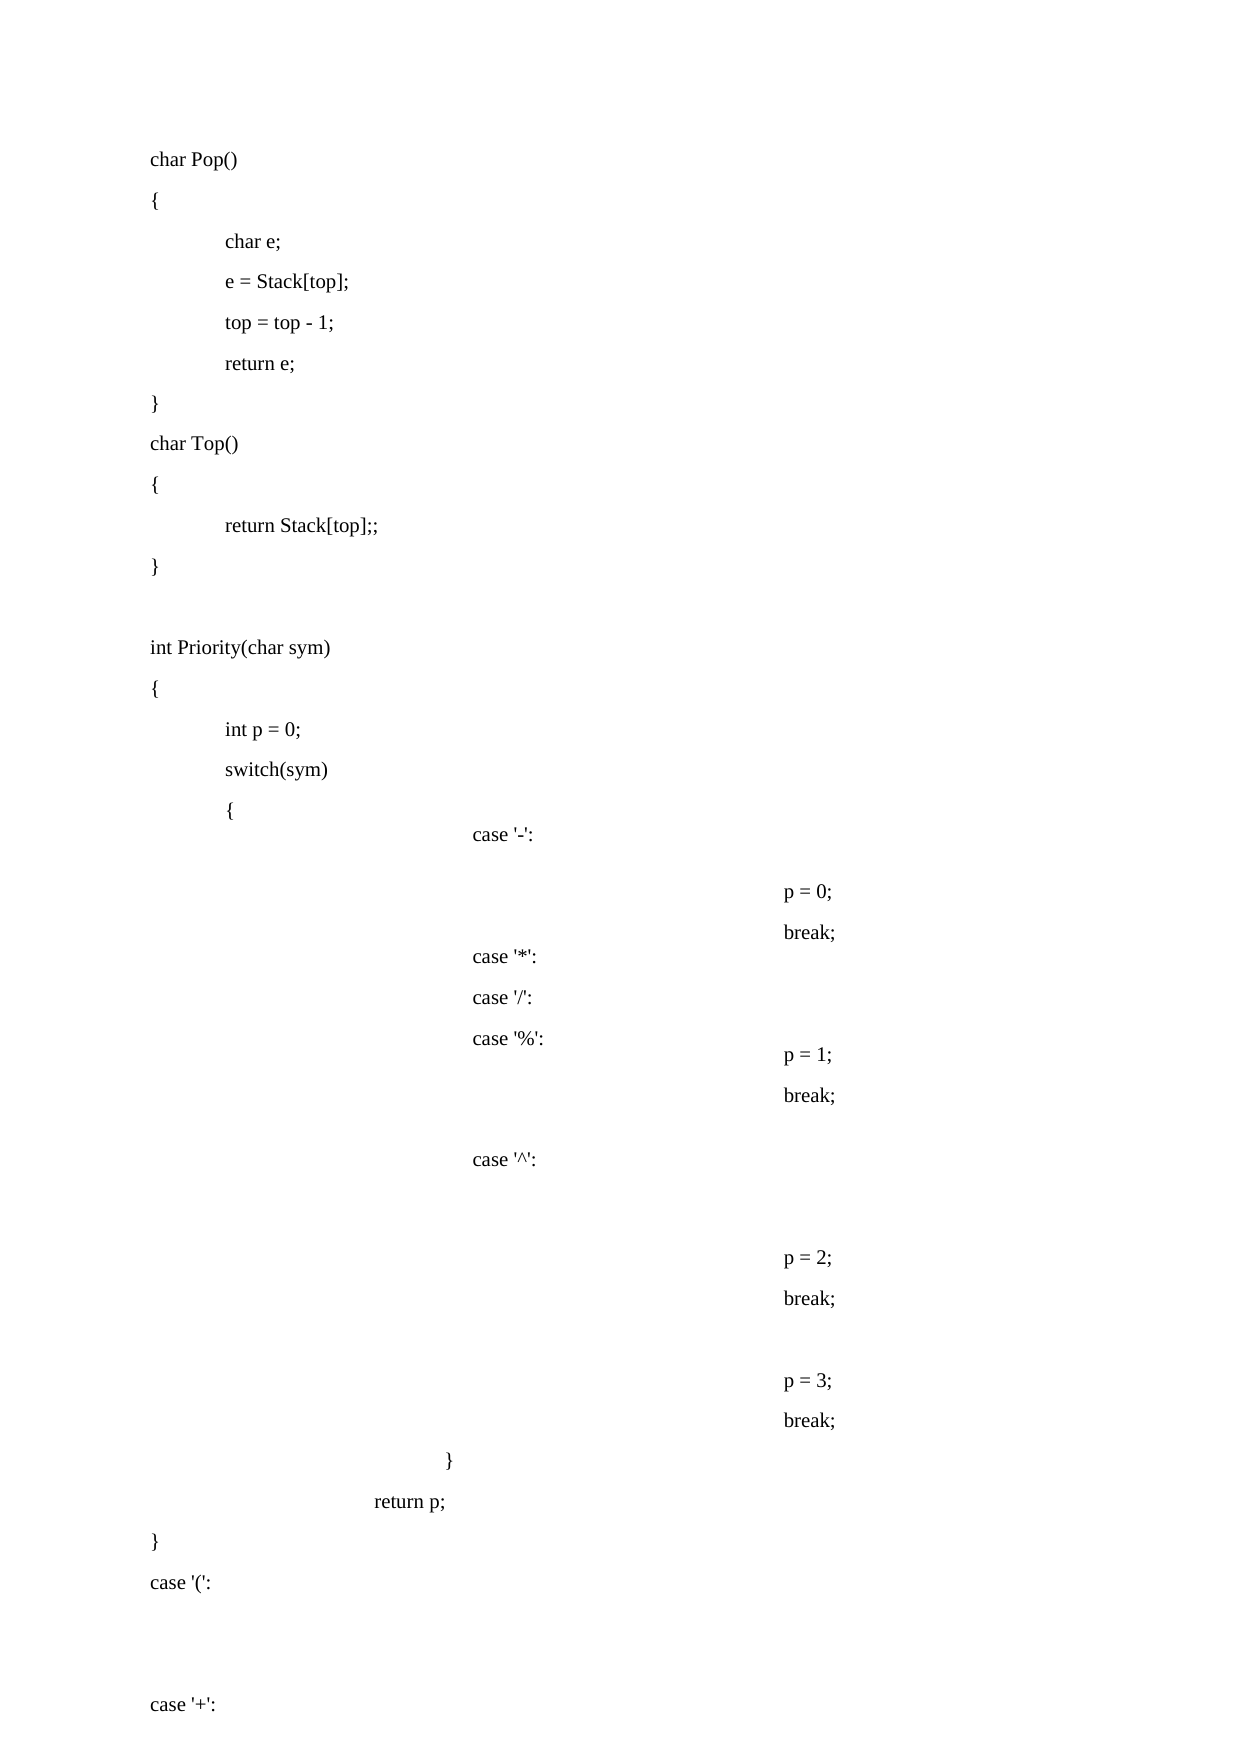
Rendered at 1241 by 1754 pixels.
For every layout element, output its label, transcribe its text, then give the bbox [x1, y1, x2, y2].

text case '%': [472, 1025, 780, 1049]
text e = Stack[top]; top = top - 1; return e; [225, 269, 351, 375]
text } [150, 554, 1103, 578]
text p = 1; [783, 1042, 1103, 1066]
text p = 0; [783, 879, 1103, 903]
text char Pop() [150, 147, 1103, 171]
text char e; [225, 229, 1103, 253]
text char Top() [150, 431, 1103, 455]
text case '(': [150, 1570, 458, 1594]
text p = 2; [783, 1245, 1103, 1269]
text case '^': [472, 1147, 780, 1171]
text } [150, 392, 1103, 415]
text { [225, 798, 1103, 822]
text case '*': [472, 944, 780, 968]
text } [139, 1448, 454, 1472]
text break; [783, 1286, 1103, 1310]
text p = 3; [783, 1368, 1103, 1392]
text int Priority(char sym) [150, 635, 1103, 659]
text { [150, 676, 1103, 700]
text case '/': [472, 984, 780, 1009]
text } [150, 1529, 458, 1553]
text { [150, 188, 1103, 212]
text break; [783, 920, 1103, 944]
text case '+': [150, 1692, 458, 1716]
text case '-': [472, 822, 780, 846]
text { [150, 472, 1103, 496]
text break; [783, 1083, 1103, 1107]
text return Stack[top];; [225, 513, 1103, 537]
text return p; [139, 1489, 445, 1513]
text break; [783, 1408, 1103, 1432]
text int p = 0; switch(sym) [225, 717, 328, 781]
